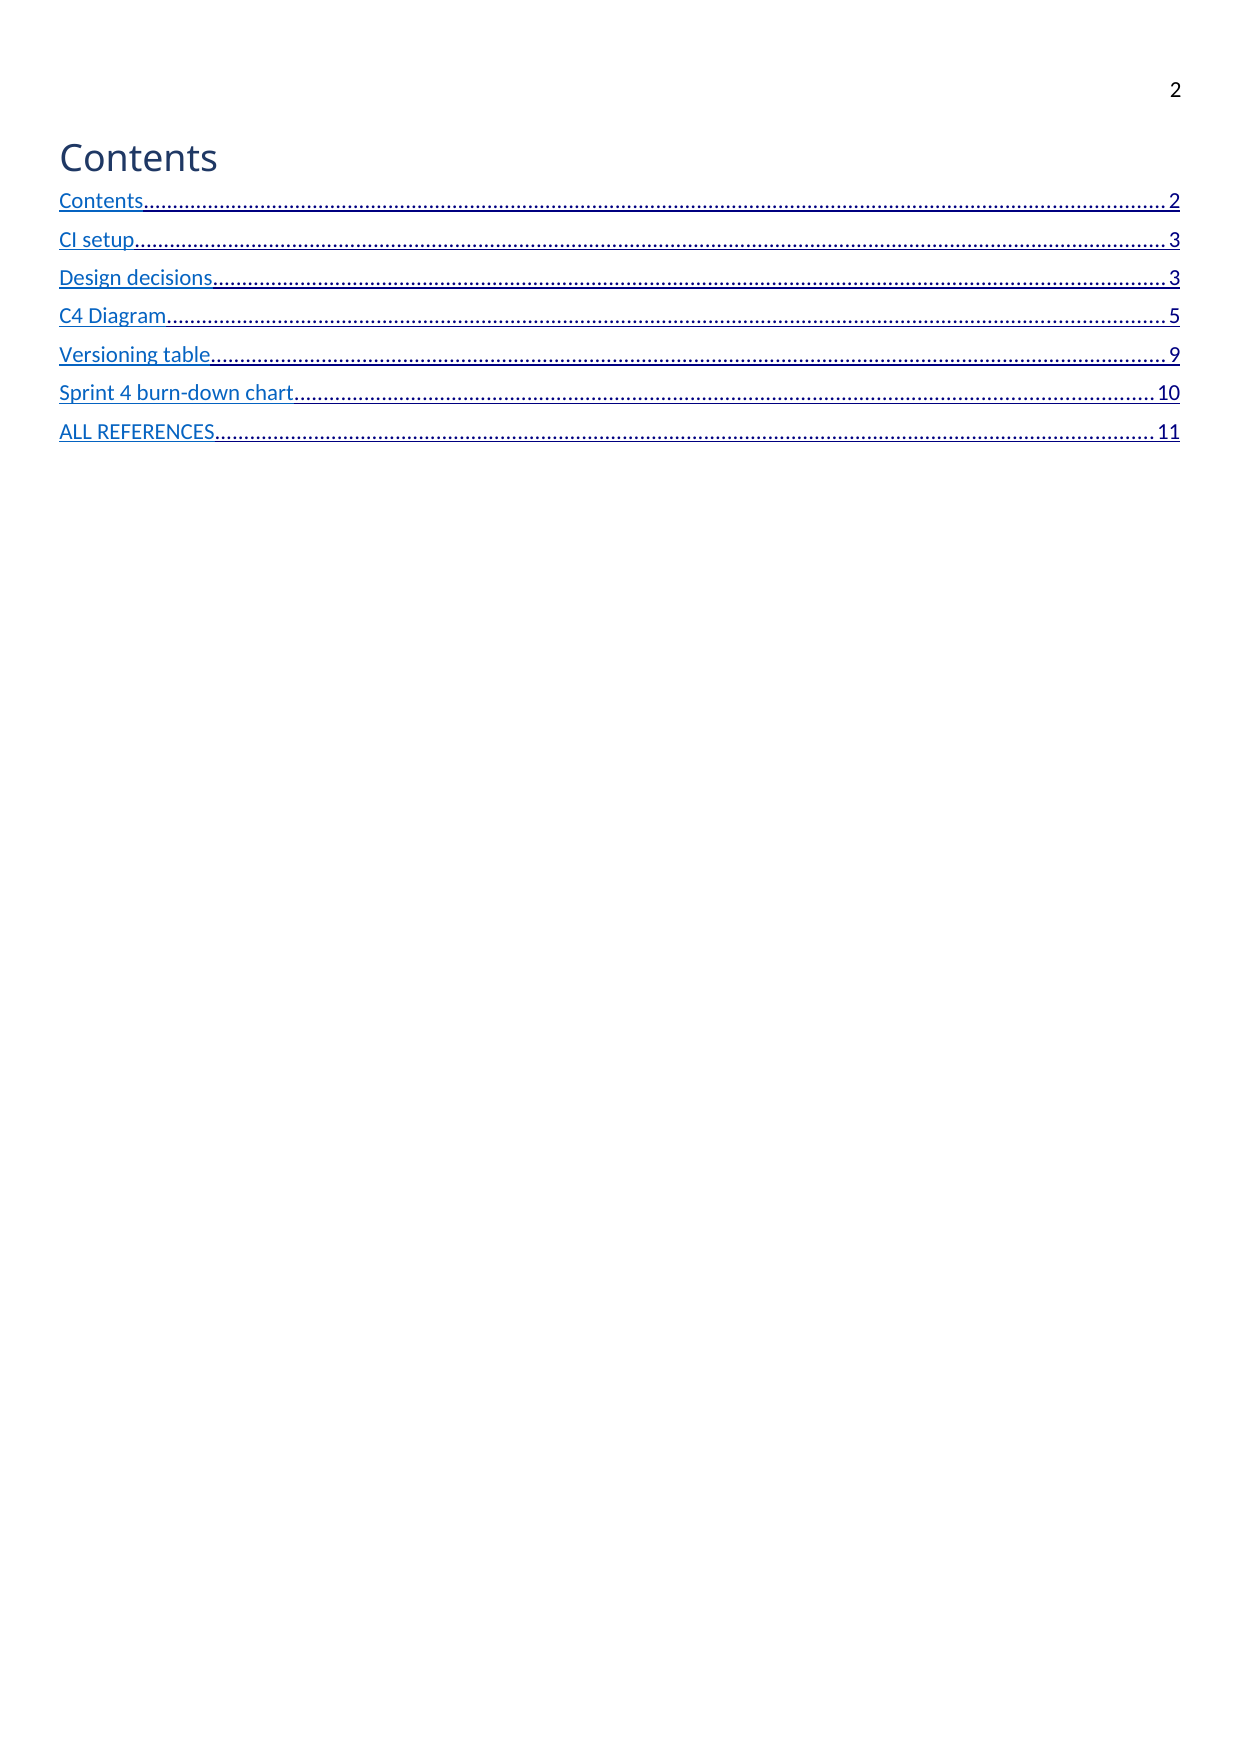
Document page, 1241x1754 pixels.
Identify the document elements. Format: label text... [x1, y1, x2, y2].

text Sprint 4 burn-down chart 10 [59, 378, 1181, 406]
text C4 Diagram 5 [59, 302, 1181, 329]
subtitle Contents [59, 131, 1181, 182]
text CI setup 3 [59, 225, 1181, 253]
text Versioning table 9 [59, 340, 1181, 368]
text Contents 2 [59, 186, 1181, 214]
text Design decisions 3 [59, 263, 1181, 291]
text ALL REFERENCES 11 [59, 417, 1181, 445]
